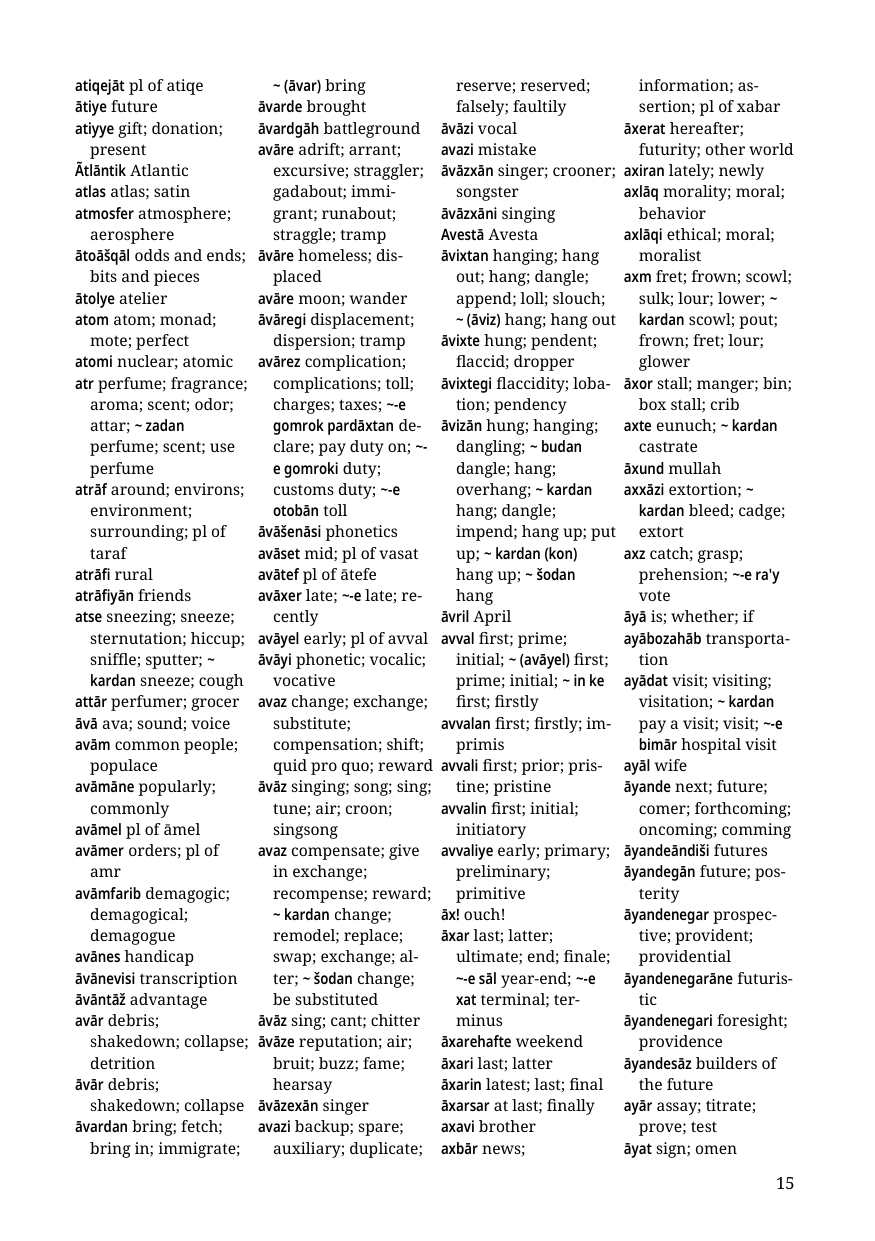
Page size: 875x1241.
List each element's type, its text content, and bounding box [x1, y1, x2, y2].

text avvalan first; firstly; im­primis [441, 712, 616, 755]
text axavi brother [441, 1116, 616, 1137]
text ayār assay; titrate; prove; test [624, 1095, 799, 1137]
text āvixtan hanging; hang out; hang; dangle; ap­pend; loll; slouch; ~ (āviz) hang; hang out [441, 245, 616, 330]
text āxerat hereafter; futurity; other world [624, 117, 799, 160]
text āyandenegar prospec­tive; provident; providen­tial [624, 904, 799, 967]
text ayādat visit; visiting; visita­tion; ~ kardan pay a visit; visit; ~-e bimār hospital visit [624, 670, 799, 755]
text avāre adrift; arrant; excurs­ive; straggler; gad­about; immi­grant; run­about; straggle; tramp [258, 139, 433, 245]
text atiqejāt pl of atiqe [75, 75, 250, 96]
text avvalin first; initial; initiat­ory [441, 797, 616, 840]
text āvāzxāni singing [441, 202, 616, 224]
text avār debris; shakedown; col­lapse; detrition [75, 1010, 250, 1074]
text axte eunuch; ~ kardan cas­trate [624, 415, 799, 457]
text āyandeāndiši futures [624, 840, 799, 861]
text avval first; prime; initial; ~ (avāyel) first; prime; ini­tial; ~ in ke first; firstly [441, 627, 616, 712]
text āyandegān future; pos­terity [624, 861, 799, 904]
text āvril April [441, 606, 616, 627]
text atlas atlas; satin [75, 181, 250, 202]
text avāyel early; pl of avval [258, 627, 433, 649]
text ayāl wife [624, 755, 799, 776]
text āvāz singing; song; sing; tune; air; croon; singsong [258, 776, 433, 840]
text avāmfarib demagogic; dema­gogical; demagogue [75, 882, 250, 946]
text avāmāne popularly; com­monly [75, 776, 250, 819]
text atomi nuclear; atomic [75, 351, 250, 372]
text avām common people; popu­lace [75, 734, 250, 776]
text Ãtlāntik Atlantic [75, 160, 250, 181]
text atiyye gift; donation; present [75, 117, 250, 160]
text āyandenegari foresight; provi­dence [624, 1010, 799, 1052]
text āvāz sing; cant; chitter [258, 1010, 433, 1031]
text āyandesāz builders of the fu­ture [624, 1052, 799, 1095]
text āvizān hung; hanging; dan­gling; ~ budan dan­gle; hang; overhang; ~ kardan hang; dangle; impend; hang up; put up; ~ kardan (kon) hang up; ~ šodan hang [441, 415, 616, 606]
text āvāntāž advantage [75, 989, 250, 1010]
text āxar last; latter; ultimate; end; finale; ~-e sāl year-end; ~-e xat terminal; ter­minus [441, 925, 616, 1031]
text āyā is; whether; if [624, 606, 799, 627]
text avvaliye early; primary; pre­liminary; primitive [441, 840, 616, 904]
text avāmer orders; pl of amr [75, 840, 250, 882]
text āvāregi displacement; dis­persion; tramp [258, 309, 433, 351]
text avārez complication; com­plications; toll; charges; taxes; ~-e gomrok pardāxtan de­clare; pay duty on; ~-e gomroki duty; customs duty; ~-e otobān toll [258, 351, 433, 521]
text āvāre homeless; dis­placed [258, 245, 433, 287]
text āvāzexān singer [258, 1095, 433, 1116]
text ayābozahāb transporta­tion [624, 627, 799, 670]
text āyandenegarāne futuris­tic [624, 967, 799, 1010]
text avazi mistake [441, 139, 616, 160]
text avāxer late; ~-e late; re­cently [258, 585, 433, 627]
text Avestā Avesta [441, 224, 616, 245]
text āxarsar at last; finally [441, 1095, 616, 1116]
text āvāze reputation; air; bruit; buzz; fame; hearsay [258, 1031, 433, 1095]
text atom atom; monad; mote; per­fect [75, 309, 250, 351]
text axbār news; [441, 1137, 616, 1159]
text āx! ouch! [441, 904, 616, 925]
text āxarehafte weekend [441, 1031, 616, 1052]
text attār perfumer; grocer [75, 691, 250, 712]
text reserve; re­served; falsely; faultily [441, 75, 616, 117]
text ātiye future [75, 96, 250, 117]
text atrāfiyān friends [75, 585, 250, 606]
text āvār debris; shakedown; col­lapse [75, 1074, 250, 1116]
text avazi backup; spare; auxili­ary; duplicate; [258, 1116, 433, 1159]
text information; as­sertion; pl of xabar [624, 75, 799, 117]
text axlāq morality; moral; be­havior [624, 181, 799, 224]
text āxund mullah [624, 457, 799, 479]
text āxor stall; manger; bin; box stall; crib [624, 372, 799, 415]
text avaz change; exchange; sub­stitute; compensation; shift; quid pro quo; re­ward [258, 691, 433, 776]
text āyande next; future; comer; forthcoming; on­coming; comming [624, 776, 799, 840]
text axz catch; grasp; prehen­sion; ~-e ra'y vote [624, 542, 799, 606]
text āxari last; latter [441, 1052, 616, 1074]
text ātolye atelier [75, 287, 250, 309]
text avāre moon; wander [258, 287, 433, 309]
text atr perfume; fragrance; aroma; scent; odor; attar; ~ zadan perfume; scent; use perfume [75, 372, 250, 479]
text axxāzi extortion; ~ kardan bleed; cadge; ex­tort [624, 479, 799, 542]
text avāset mid; pl of vasat [258, 542, 433, 564]
text atse sneezing; sneeze; ster­nutation; hiccup; snif­fle; sputter; ~ kardan sneeze; cough [75, 606, 250, 691]
text avāmel pl of āmel [75, 819, 250, 840]
text axiran lately; newly [624, 160, 799, 181]
text atrāf around; environs; envi­ronment; surround­ing; pl of taraf [75, 479, 250, 564]
text avātef pl of ātefe [258, 564, 433, 585]
text āvā ava; sound; voice [75, 712, 250, 734]
text āvixte hung; pendent; flac­cid; dropper [441, 330, 616, 372]
text avānes handicap [75, 946, 250, 967]
text āxarin latest; last; final [441, 1074, 616, 1095]
text āvāyi phonetic; vocalic; voca­tive [258, 649, 433, 691]
text āvāzi vocal [441, 117, 616, 139]
text avvali first; prior; pris­tine; pris­tine [441, 755, 616, 797]
text axlāqi ethical; moral; moral­ist [624, 224, 799, 266]
text atrāfi rural [75, 564, 250, 585]
text āvardan bring; fetch; bring in; immigrate; [75, 1116, 250, 1159]
text ~ (āvar) bring [258, 75, 433, 96]
text āyat sign; omen [624, 1137, 799, 1159]
text āvardgāh battleground [258, 117, 433, 139]
text avaz compensate; give in ex­change; recompense; reward; ~ kardan change; remodel; replace; swap; exchange; al­ter; ~ šodan change; be sub­stituted [258, 840, 433, 1010]
text axm fret; frown; scowl; sulk; lour; lower; ~ kardan scowl; pout; frown; fret; lour; glower [624, 266, 799, 372]
text ātoāšqāl odds and ends; bits and pieces [75, 245, 250, 287]
text āvarde brought [258, 96, 433, 117]
text āvāšenāsi phonetics [258, 521, 433, 542]
text āvāzxān singer; crooner; song­ster [441, 160, 616, 202]
text atmosfer atmosphere; aero­sphere [75, 202, 250, 245]
text āvixtegi flaccidity; loba­tion; pendency [441, 372, 616, 415]
text āvānevisi transcription [75, 967, 250, 989]
